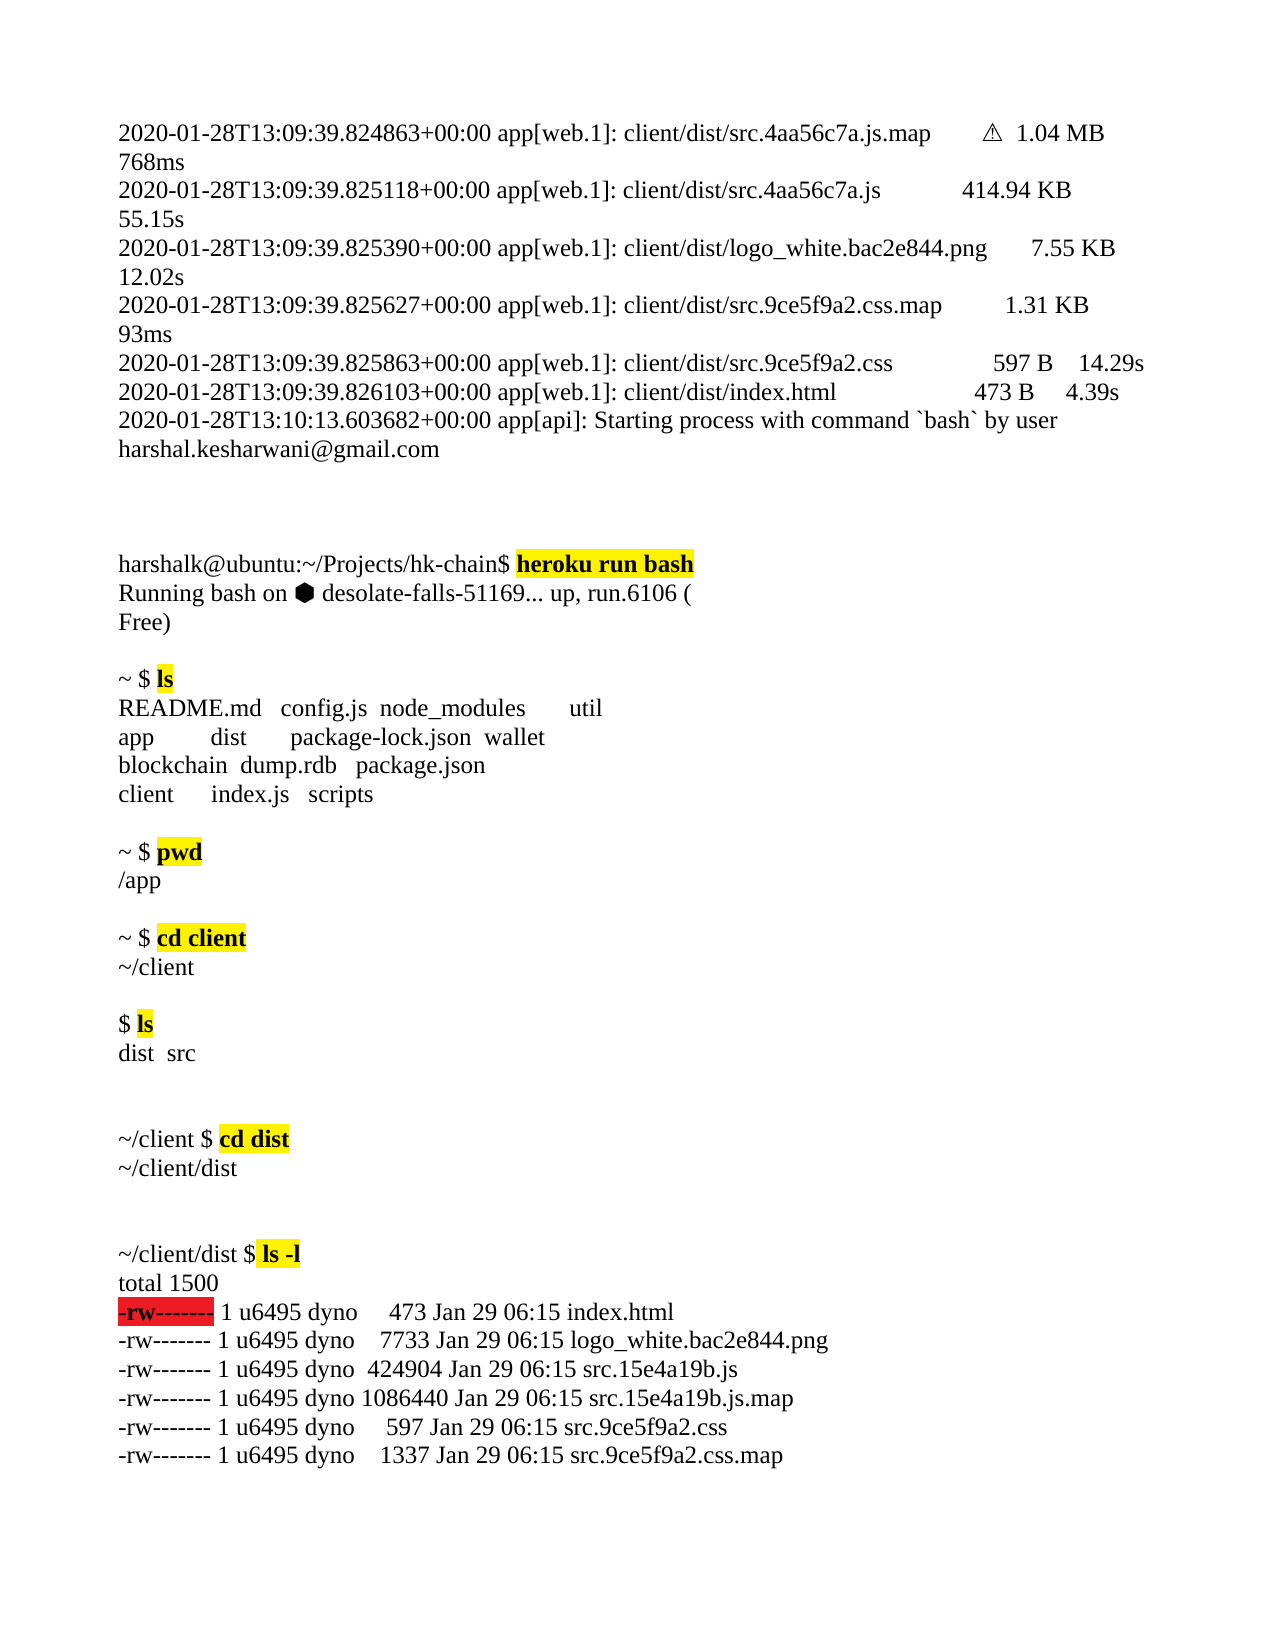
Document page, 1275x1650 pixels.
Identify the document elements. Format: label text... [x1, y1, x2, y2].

text ~ $ ls [118, 664, 1157, 693]
text blockchain dump.rdb package.json [118, 751, 1157, 779]
text 2020-01-28T13:09:39.824863+00:00 app[web.1]: client/dist/src.4aa56c7a.js.map ⚠️ 1.04 MB 768ms [118, 118, 1157, 176]
text 2020-01-28T13:09:39.825118+00:00 app[web.1]: client/dist/src.4aa56c7a.js 414.94 KB 55.15s [118, 176, 1157, 233]
text README.md config.js node_modules util [118, 693, 1157, 722]
text -rw------- 1 u6495 dyno 1086440 Jan 29 06:15 src.15e4a19b.js.map [118, 1383, 1157, 1412]
text 2020-01-28T13:09:39.825863+00:00 app[web.1]: client/dist/src.9ce5f9a2.css 597 B 14.29s [118, 348, 1157, 377]
text ~/client/dist [118, 1153, 1157, 1182]
text -rw------- 1 u6495 dyno 473 Jan 29 06:15 index.html [118, 1297, 1157, 1326]
text total 1500 [118, 1268, 1157, 1297]
text Running bash on ⬢ desolate-falls-51169... up, run.6106 ( [118, 578, 1157, 607]
text app dist package-lock.json wallet [118, 722, 1157, 751]
text 2020-01-28T13:09:39.825390+00:00 app[web.1]: client/dist/logo_white.bac2e844.png 7.55 KB 12.02s [118, 233, 1157, 291]
text $ ls [118, 1009, 1157, 1038]
text ~/client [118, 952, 1157, 981]
text 2020-01-28T13:09:39.825627+00:00 app[web.1]: client/dist/src.9ce5f9a2.css.map 1.31 KB 93ms [118, 291, 1157, 348]
text dist src [118, 1038, 1157, 1067]
text client index.js scripts [118, 779, 1157, 808]
text ~ $ cd client [118, 923, 1157, 952]
text ~ $ pwd [118, 837, 1157, 866]
text -rw------- 1 u6495 dyno 424904 Jan 29 06:15 src.15e4a19b.js [118, 1354, 1157, 1383]
text -rw------- 1 u6495 dyno 597 Jan 29 06:15 src.9ce5f9a2.css [118, 1412, 1157, 1441]
text -rw------- 1 u6495 dyno 7733 Jan 29 06:15 logo_white.bac2e844.png [118, 1326, 1157, 1354]
text -rw------- 1 u6495 dyno 1337 Jan 29 06:15 src.9ce5f9a2.css.map [118, 1441, 1157, 1469]
text 2020-01-28T13:09:39.826103+00:00 app[web.1]: client/dist/index.html 473 B 4.39s [118, 377, 1157, 406]
text ~/client $ cd dist [118, 1124, 1157, 1153]
text Free) [118, 607, 1157, 636]
text harshalk@ubuntu:~/Projects/hk-chain$ heroku run bash [118, 549, 1157, 578]
text ~/client/dist $ ls -l [118, 1239, 1157, 1268]
text /app [118, 866, 1157, 894]
text 2020-01-28T13:10:13.603682+00:00 app[api]: Starting process with command `bash` by user harshal.kesharwani@gmail.com [118, 406, 1157, 463]
